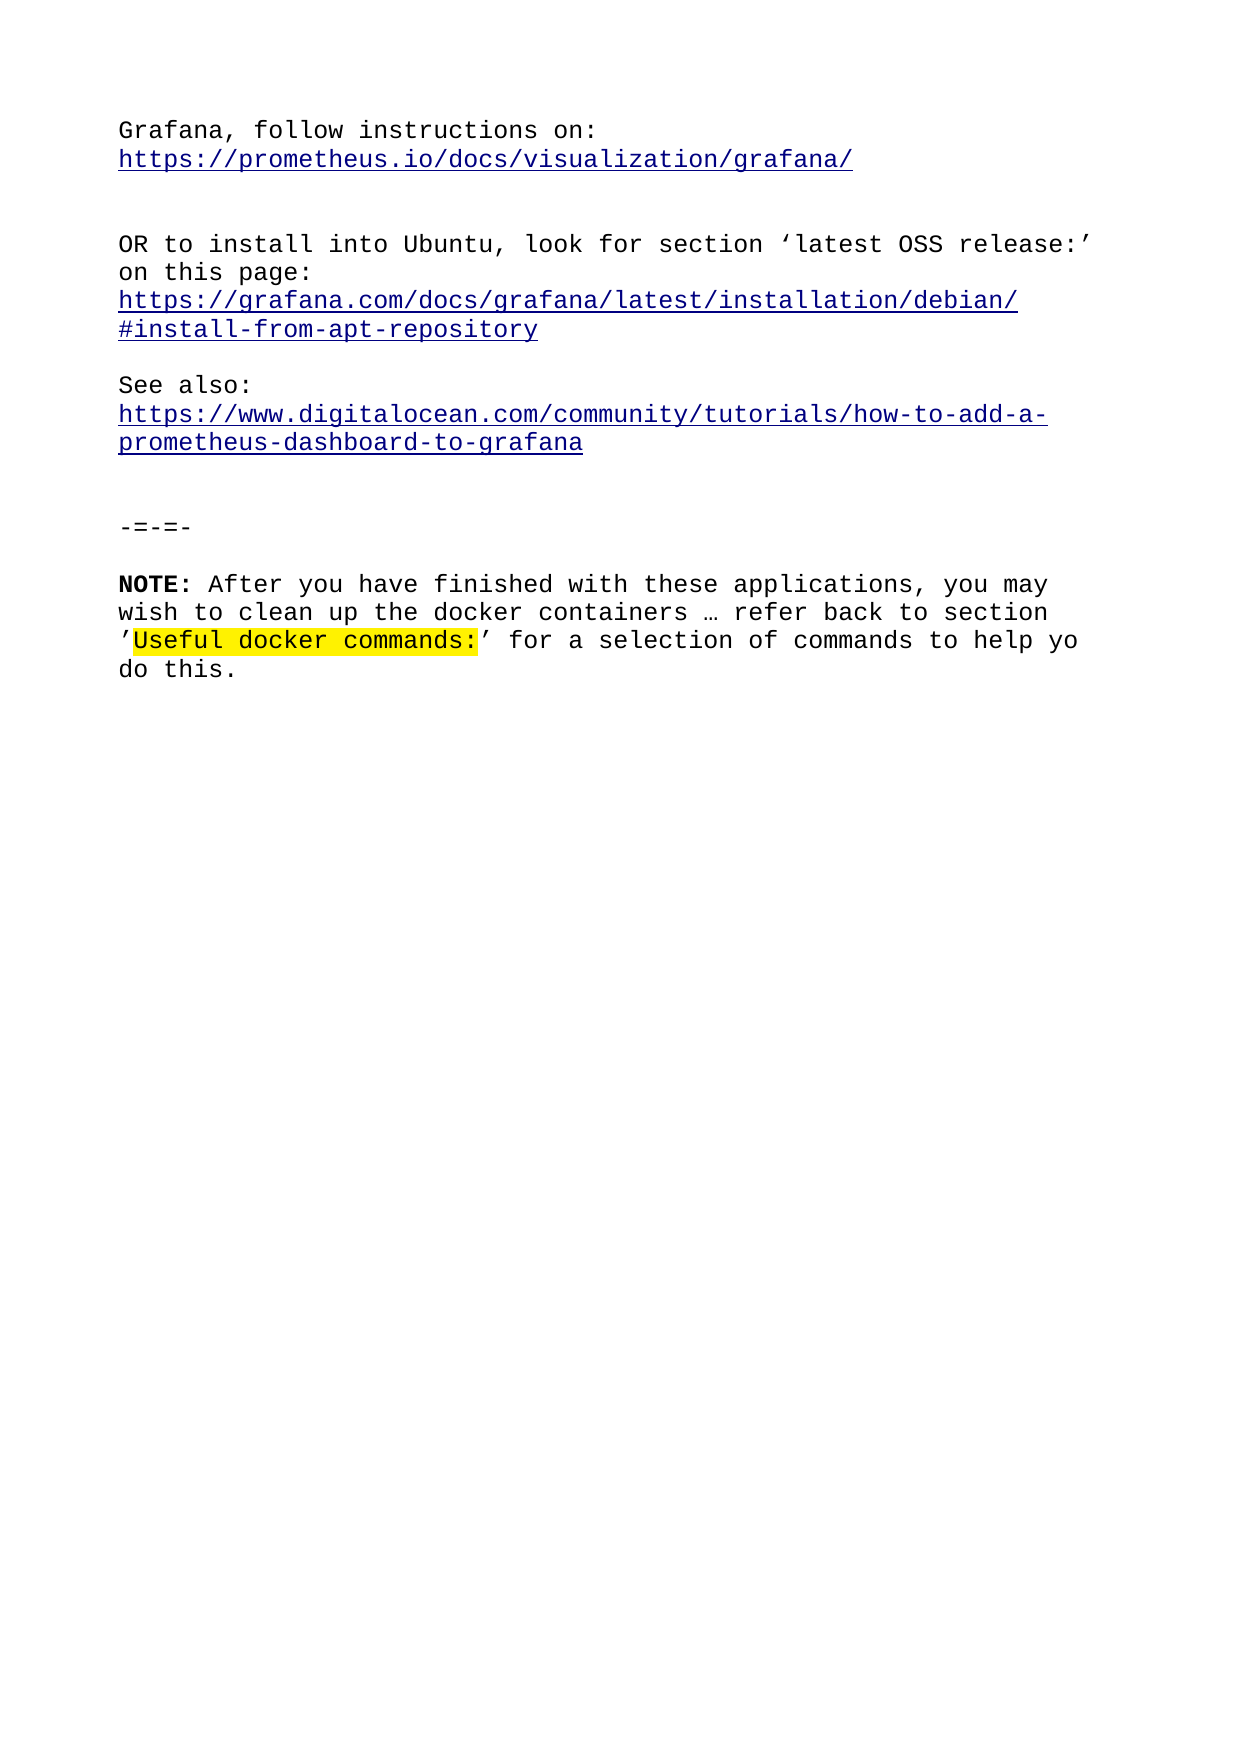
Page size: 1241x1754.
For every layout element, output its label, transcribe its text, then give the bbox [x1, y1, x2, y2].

text NOTE: After you have finished with these applications, you may wish to clean up the docker containers … refer back to section ’Useful docker commands:’ for a selection of commands to help yo do this. [118, 571, 1122, 685]
text Grafana, follow instructions on: https://prometheus.io/docs/visualization/grafana/ [118, 118, 1122, 175]
text https://grafana.com/docs/grafana/latest/installation/debian/#install-from-apt-repository [118, 288, 1122, 345]
text https://www.digitalocean.com/community/tutorials/how-to-add-a-prometheus-dashboard-to-grafana [118, 401, 1122, 458]
text See also: [118, 373, 1122, 401]
text OR to install into Ubuntu, look for section ‘latest OSS release:’ on this page: [118, 231, 1122, 288]
text -=-=- [118, 515, 1122, 543]
